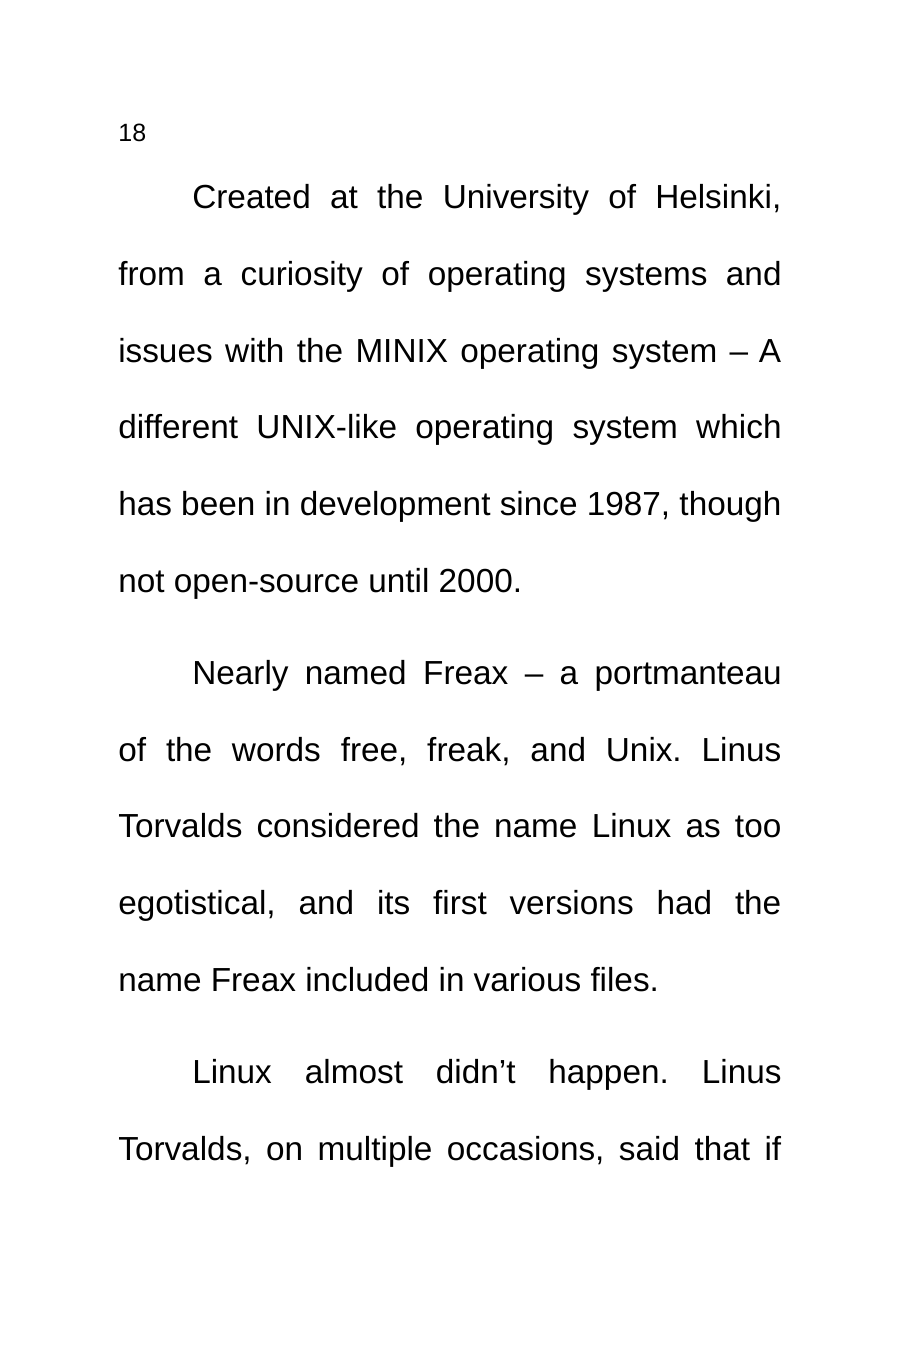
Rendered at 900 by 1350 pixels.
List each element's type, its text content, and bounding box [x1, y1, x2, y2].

text Created at the University of Helsinki, from a curiosity of operating systems and issues with the MINIX operating system – A different UNIX-like operating system which has been in development since 1987, though not open-source until 2000. [118, 177, 782, 600]
text Nearly named Freax – a portmanteau of the words free, freak, and Unix. Linus Torvalds considered the name Linux as too egotistical, and its first versions had the name Freax included in various files. [118, 653, 782, 999]
text Linux almost didn’t happen. Linus Torvalds, on multiple occasions, said that if [118, 1052, 782, 1167]
